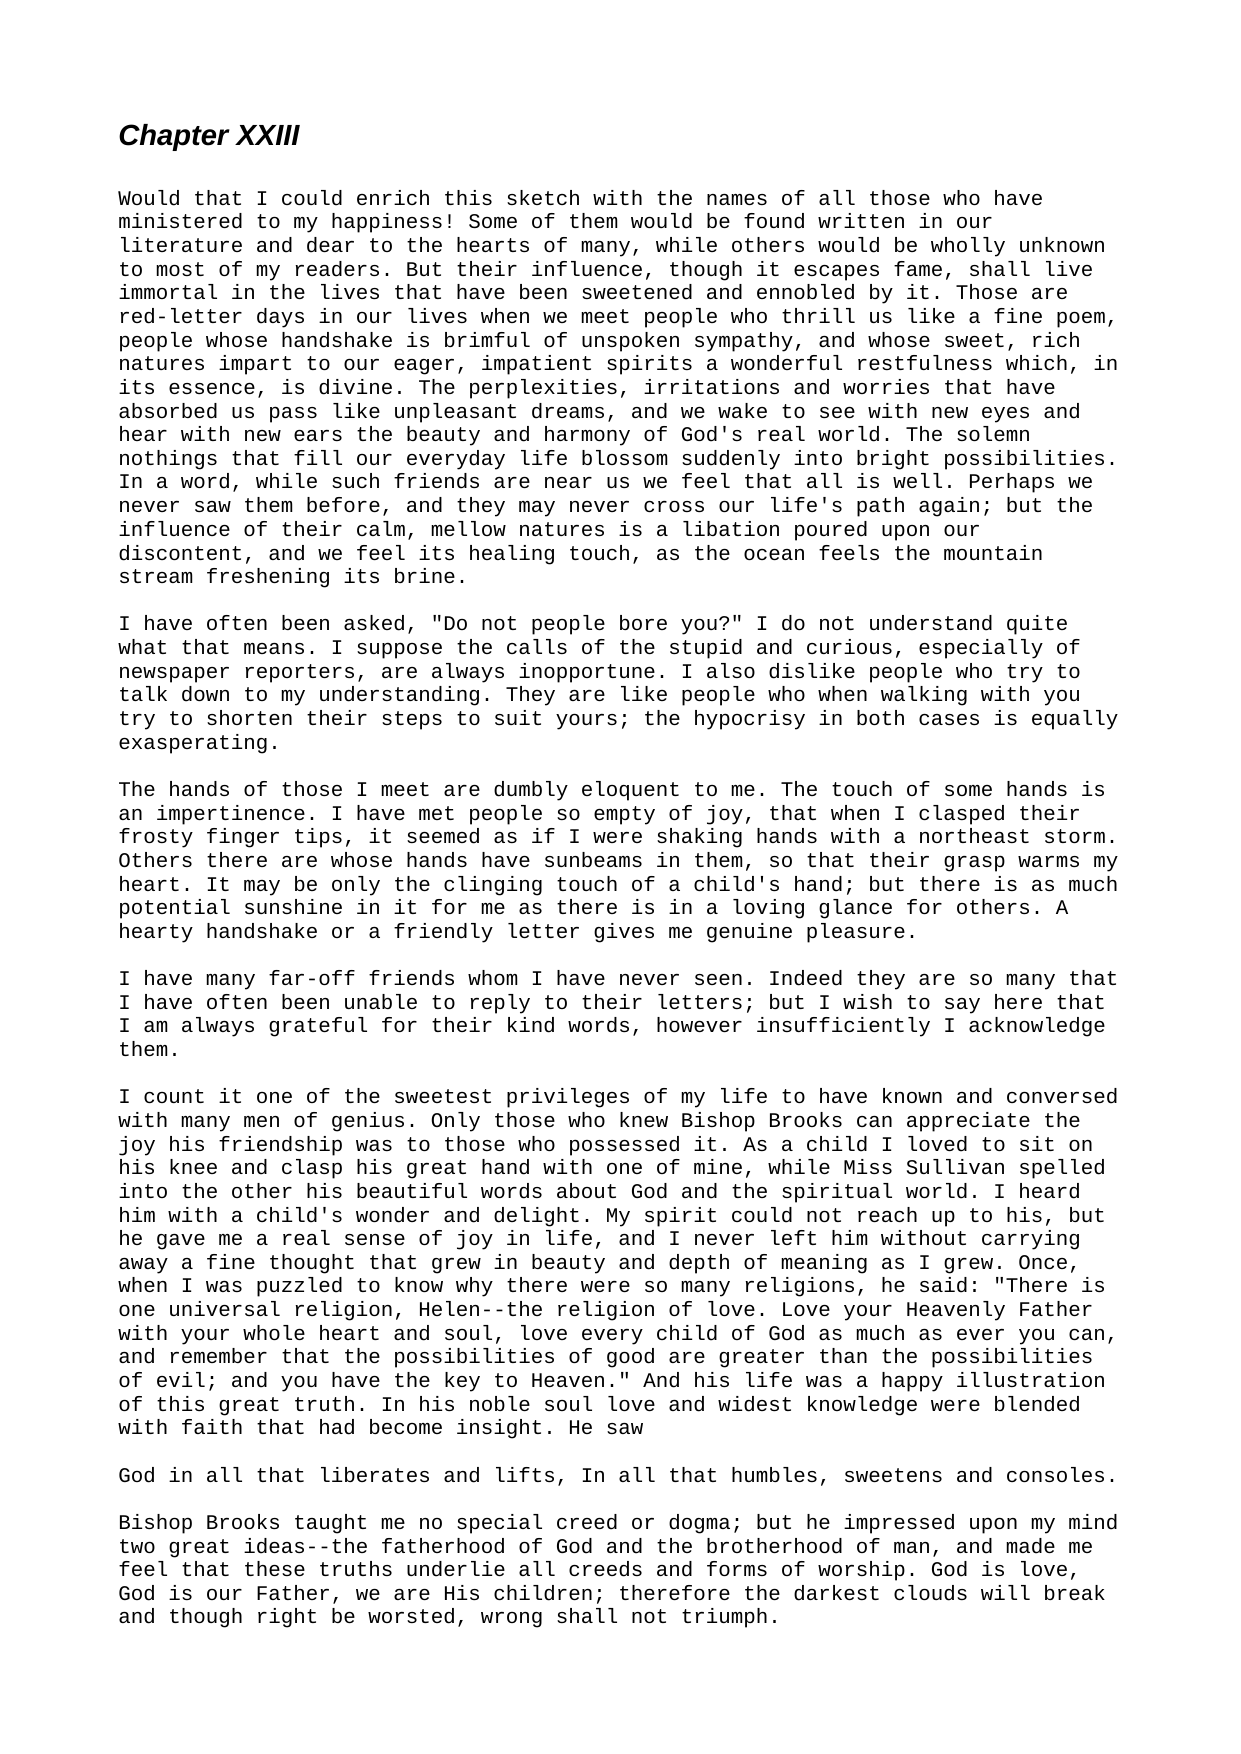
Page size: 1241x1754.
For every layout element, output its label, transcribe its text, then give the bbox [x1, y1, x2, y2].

text God in all that liberates and lifts, In all that humbles, sweetens and consoles. [118, 1465, 1122, 1488]
subtitle Chapter XXIII [118, 118, 1122, 152]
text The hands of those I meet are dumbly eloquent to me. The touch of some hands is an impertinence. I have met people so empty of joy, that when I clasped their frosty finger tips, it seemed as if I were shaking hands with a northeast storm. Others there are whose hands have sunbeams in them, so that their grasp warms my heart. It may be only the clinging touch of a child's hand; but there is as much potential sunshine in it for me as there is in a loving glance for others. A hearty handshake or a friendly letter gives me genuine pleasure. [118, 779, 1122, 944]
text I count it one of the sweetest privileges of my life to have known and conversed with many men of genius. Only those who knew Bishop Brooks can appreciate the joy his friendship was to those who possessed it. As a child I loved to sit on his knee and clasp his great hand with one of mine, while Miss Sullivan spelled into the other his beautiful words about God and the spiritual world. I heard him with a child's wonder and delight. My spirit could not reach up to his, but he gave me a real sense of joy in life, and I never left him without carrying away a fine thought that grew in beauty and depth of meaning as I grew. Once, when I was puzzled to know why there were so many religions, he said: "There is one universal religion, Helen--the religion of love. Love your Heavenly Father with your whole heart and soul, love every child of God as much as ever you can, and remember that the possibilities of good are greater than the possibilities of evil; and you have the key to Heaven." And his life was a happy illustration of this great truth. In his noble soul love and widest knowledge were blended with faith that had become insight. He saw [118, 1086, 1122, 1441]
text I have many far-off friends whom I have never seen. Indeed they are so many that I have often been unable to reply to their letters; but I wish to say here that I am always grateful for their kind words, however insufficiently I acknowledge them. [118, 968, 1122, 1063]
text I have often been asked, "Do not people bore you?" I do not understand quite what that means. I suppose the calls of the stupid and curious, especially of newspaper reporters, are always inopportune. I also dislike people who try to talk down to my understanding. They are like people who when walking with you try to shorten their steps to suit yours; the hypocrisy in both cases is equally exasperating. [118, 613, 1122, 755]
text Would that I could enrich this sketch with the names of all those who have ministered to my happiness! Some of them would be found written in our literature and dear to the hearts of many, while others would be wholly unknown to most of my readers. But their influence, though it escapes fame, shall live immortal in the lives that have been sweetened and ennobled by it. Those are red-letter days in our lives when we meet people who thrill us like a fine poem, people whose handshake is brimful of unspoken sympathy, and whose sweet, rich natures impart to our eager, impatient spirits a wonderful restfulness which, in its essence, is divine. The perplexities, irritations and worries that have absorbed us pass like unpleasant dreams, and we wake to see with new eyes and hear with new ears the beauty and harmony of God's real world. The solemn nothings that fill our everyday life blossom suddenly into bright possibilities. In a word, while such friends are near us we feel that all is well. Perhaps we never saw them before, and they may never cross our life's path again; but the influence of their calm, mellow natures is a libation poured upon our discontent, and we feel its healing touch, as the ocean feels the mountain stream freshening its brine. [118, 188, 1122, 590]
text Bishop Brooks taught me no special creed or dogma; but he impressed upon my mind two great ideas--the fatherhood of God and the brotherhood of man, and made me feel that these truths underlie all creeds and forms of worship. God is love, God is our Father, we are His children; therefore the darkest clouds will break and though right be worsted, wrong shall not triumph. [118, 1512, 1122, 1630]
